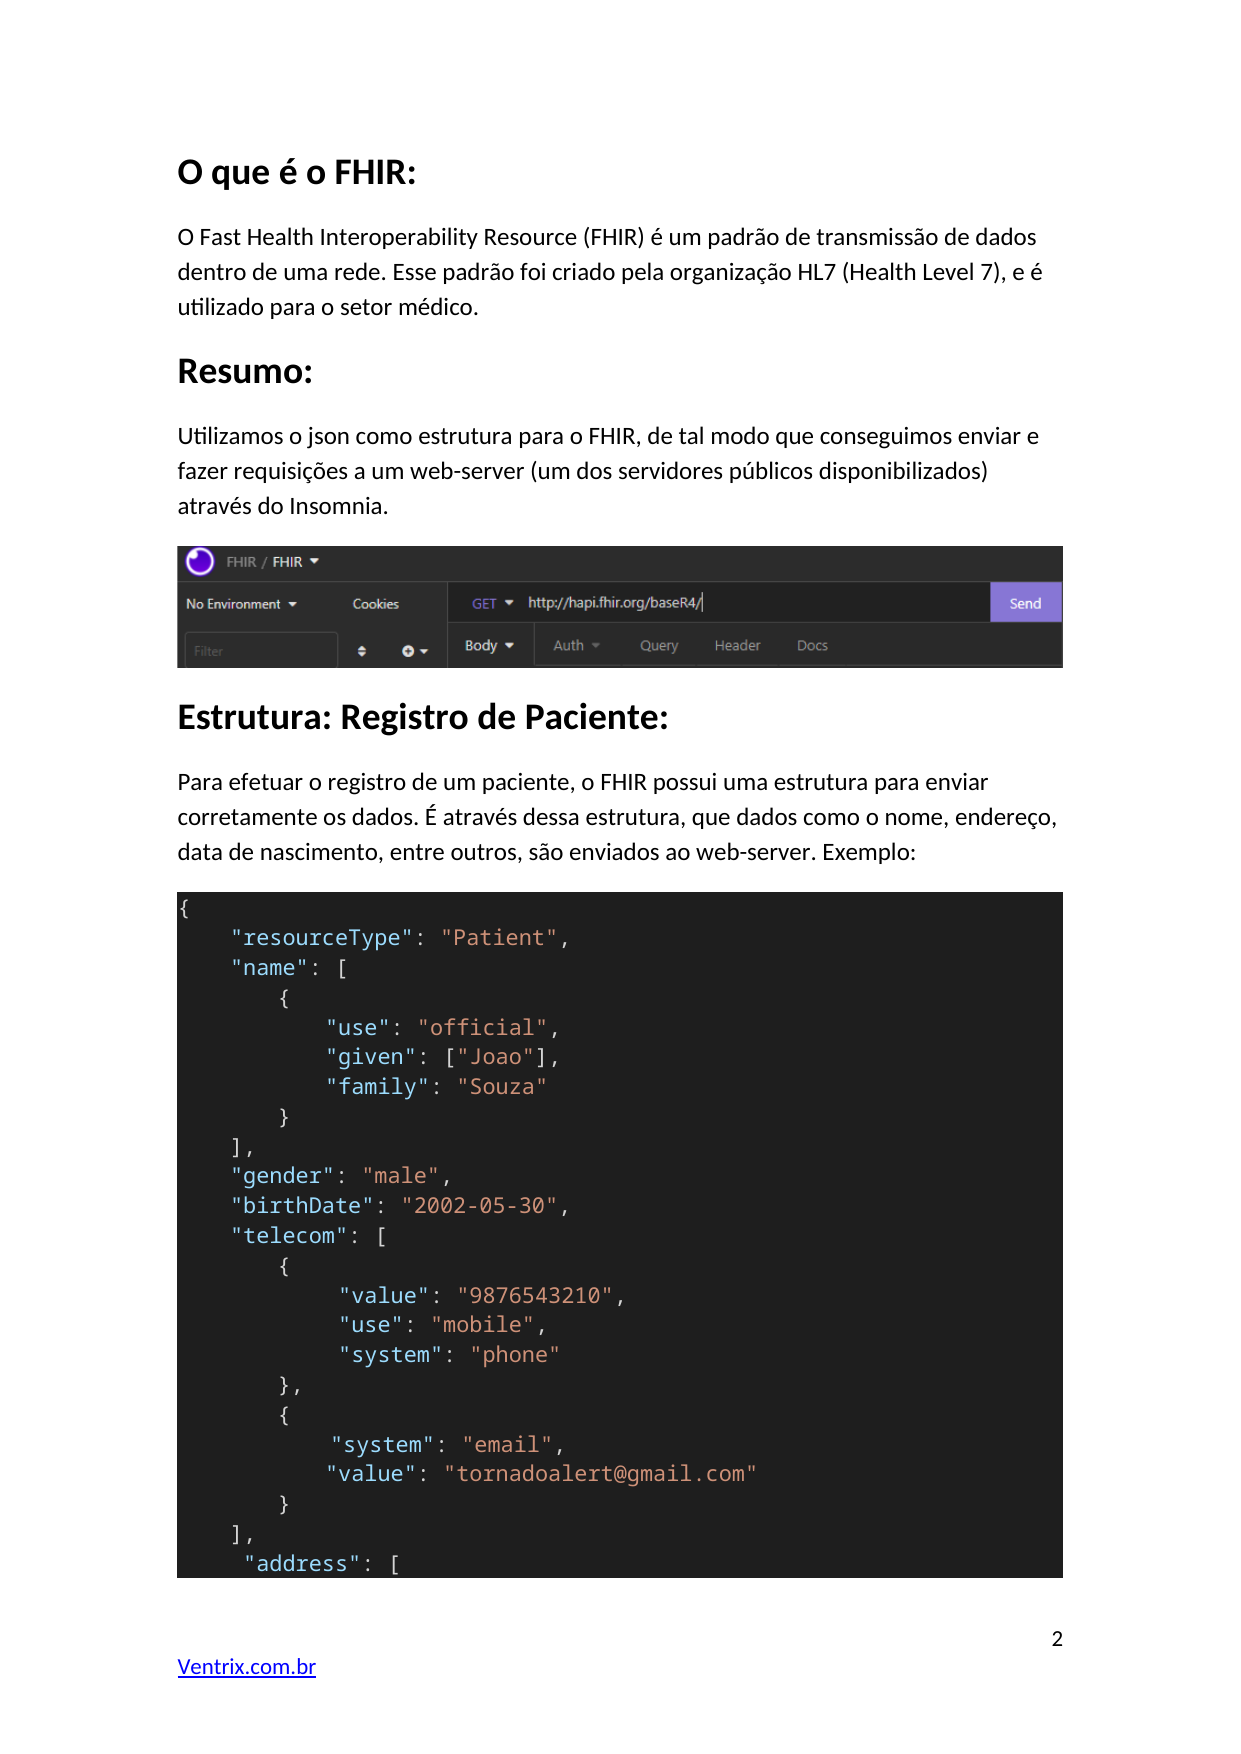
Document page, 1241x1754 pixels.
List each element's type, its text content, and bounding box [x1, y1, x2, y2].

text Para efetuar o registro de um paciente, o FHIR possui uma estrutura para enviar corretamente os dados. É através dessa estrutura, que dados como o nome, endereço, data de nascimento, entre outros, são enviados ao web-server. Exemplo: [177, 767, 1063, 867]
text Resumo: [177, 347, 1063, 393]
picture [177, 546, 1063, 668]
text { [177, 892, 1063, 922]
text "telecom": [ [177, 1220, 1063, 1250]
text "value": "9876543210", [177, 1280, 1063, 1309]
text } [177, 1101, 1063, 1131]
text "address": [ [177, 1548, 1063, 1578]
text } [177, 1488, 1063, 1518]
text Utilizamos o json como estrutura para o FHIR, de tal modo que conseguimos enviar e fazer requisições a um web-server (um dos servidores públicos disponibilizados) através do Insomnia. [177, 421, 1063, 521]
text "name": [ [177, 952, 1063, 982]
text "use": "mobile", [177, 1309, 1063, 1339]
text "family": "Souza" [177, 1071, 1063, 1101]
text "resourceType": "Patient", [177, 922, 1063, 952]
text { [177, 1250, 1063, 1280]
text Estrutura: Registro de Paciente: [177, 693, 1063, 739]
text ], [177, 1518, 1063, 1548]
text { [177, 982, 1063, 1012]
text "birthDate": "2002-05-30", [177, 1190, 1063, 1220]
text "given": ["Joao"], [177, 1041, 1063, 1071]
text "system": "phone" [177, 1339, 1063, 1369]
text O que é o FHIR: [177, 148, 1063, 193]
text "value": "tornadoalert@gmail.com" [177, 1458, 1063, 1488]
text ], [177, 1131, 1063, 1161]
text "gender": "male", [177, 1161, 1063, 1190]
text { [177, 1399, 1063, 1429]
text O Fast Health Interoperability Resource (FHIR) é um padrão de transmissão de dados dentro de uma rede. Esse padrão foi criado pela organização HL7 (Health Level 7), e é utilizado para o setor médico. [177, 221, 1063, 322]
text "use": "official", [177, 1012, 1063, 1041]
text "system": "email", [177, 1429, 1063, 1458]
text }, [177, 1369, 1063, 1399]
